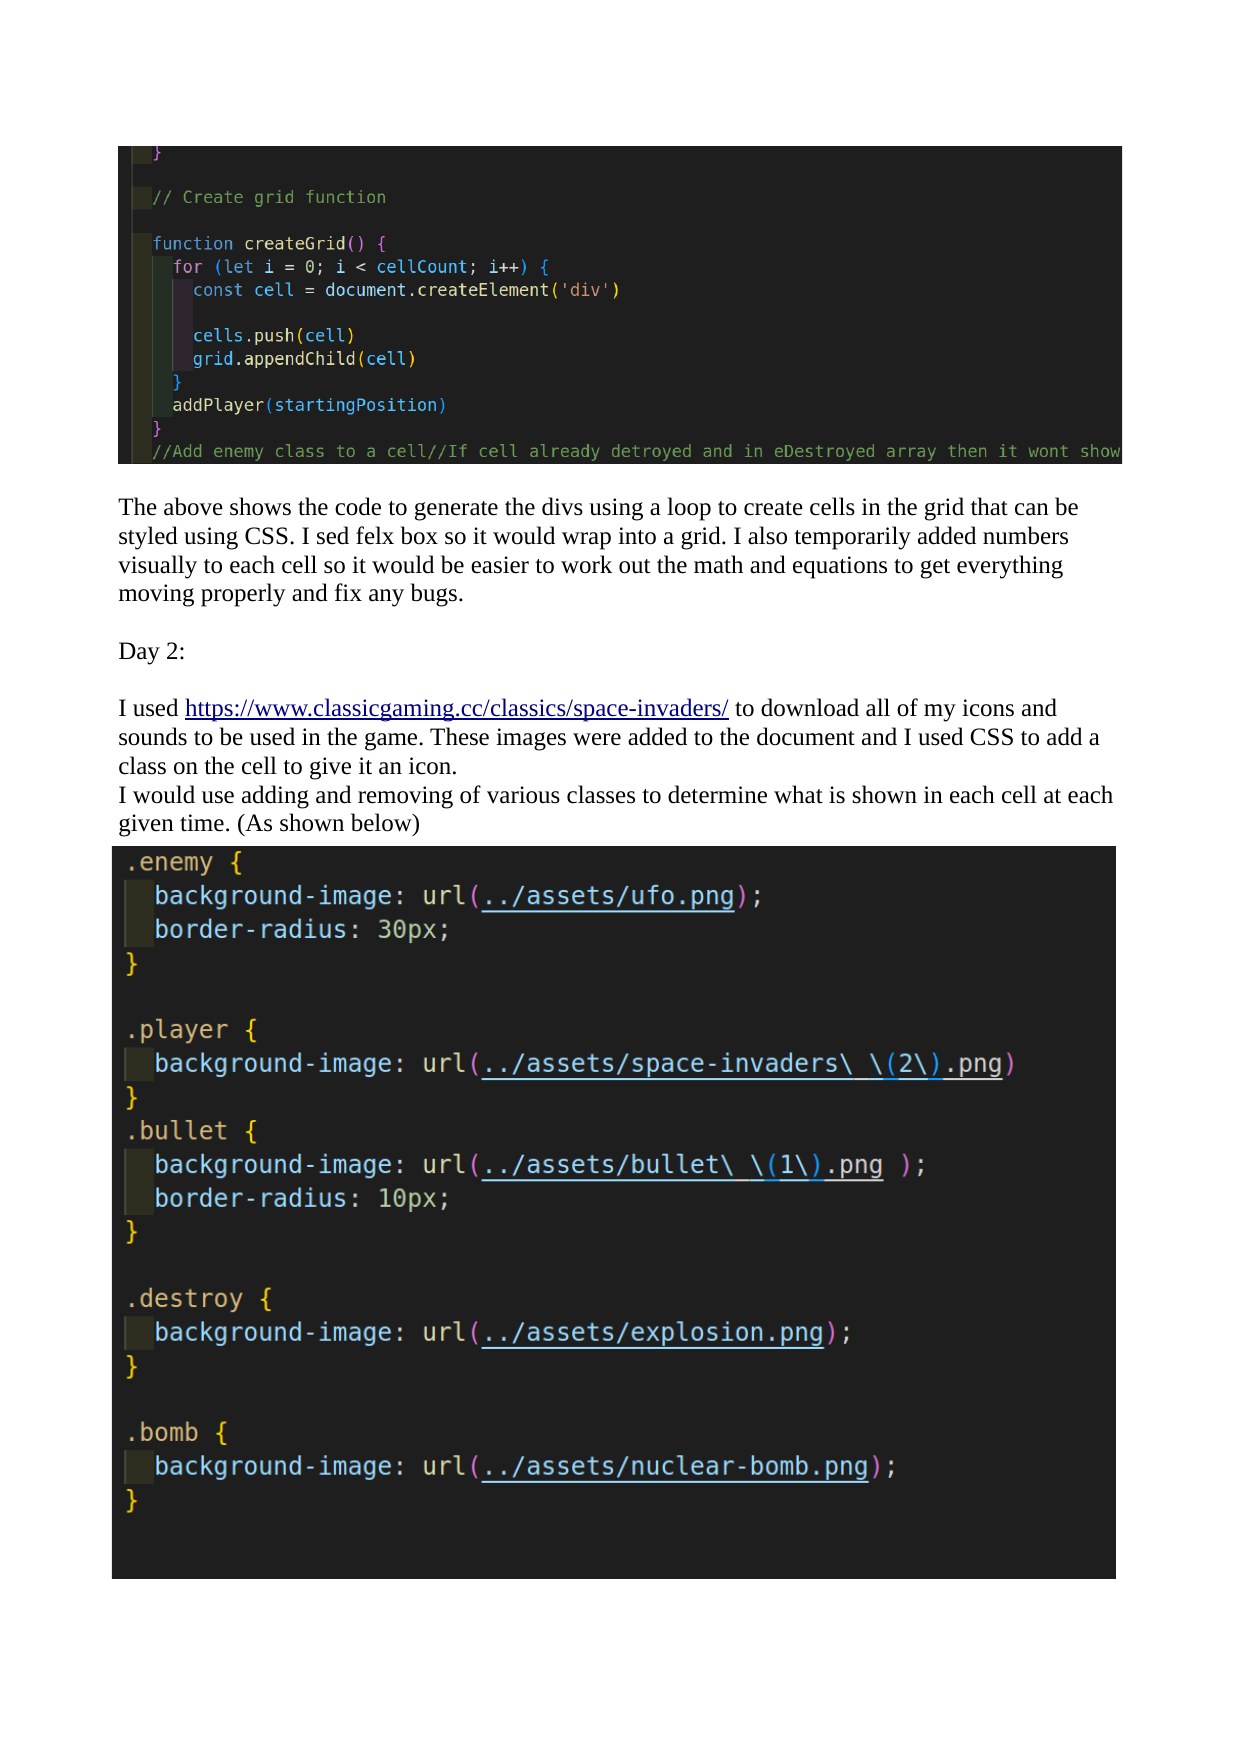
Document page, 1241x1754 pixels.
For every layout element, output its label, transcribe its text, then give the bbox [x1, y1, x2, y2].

text Day 2: [118, 636, 1122, 665]
text I used https://www.classicgaming.cc/classics/space-invaders/ to download all of my icons and sounds to be used in the game. These images were added to the document and I used CSS to add a class on the cell to give it an icon. [118, 693, 1122, 780]
picture [111, 846, 1116, 1579]
text The above shows the code to generate the divs using a loop to create cells in the grid that can be styled using CSS. I sed felx box so it would wrap into a grid. I also temporarily added numbers visually to each cell so it would be easier to work out the math and equations to get everything moving properly and fix any bugs. [118, 492, 1122, 607]
text I would use adding and removing of various classes to determine what is shown in each cell at each given time. (As shown below) [118, 780, 1122, 837]
picture [118, 146, 1123, 464]
